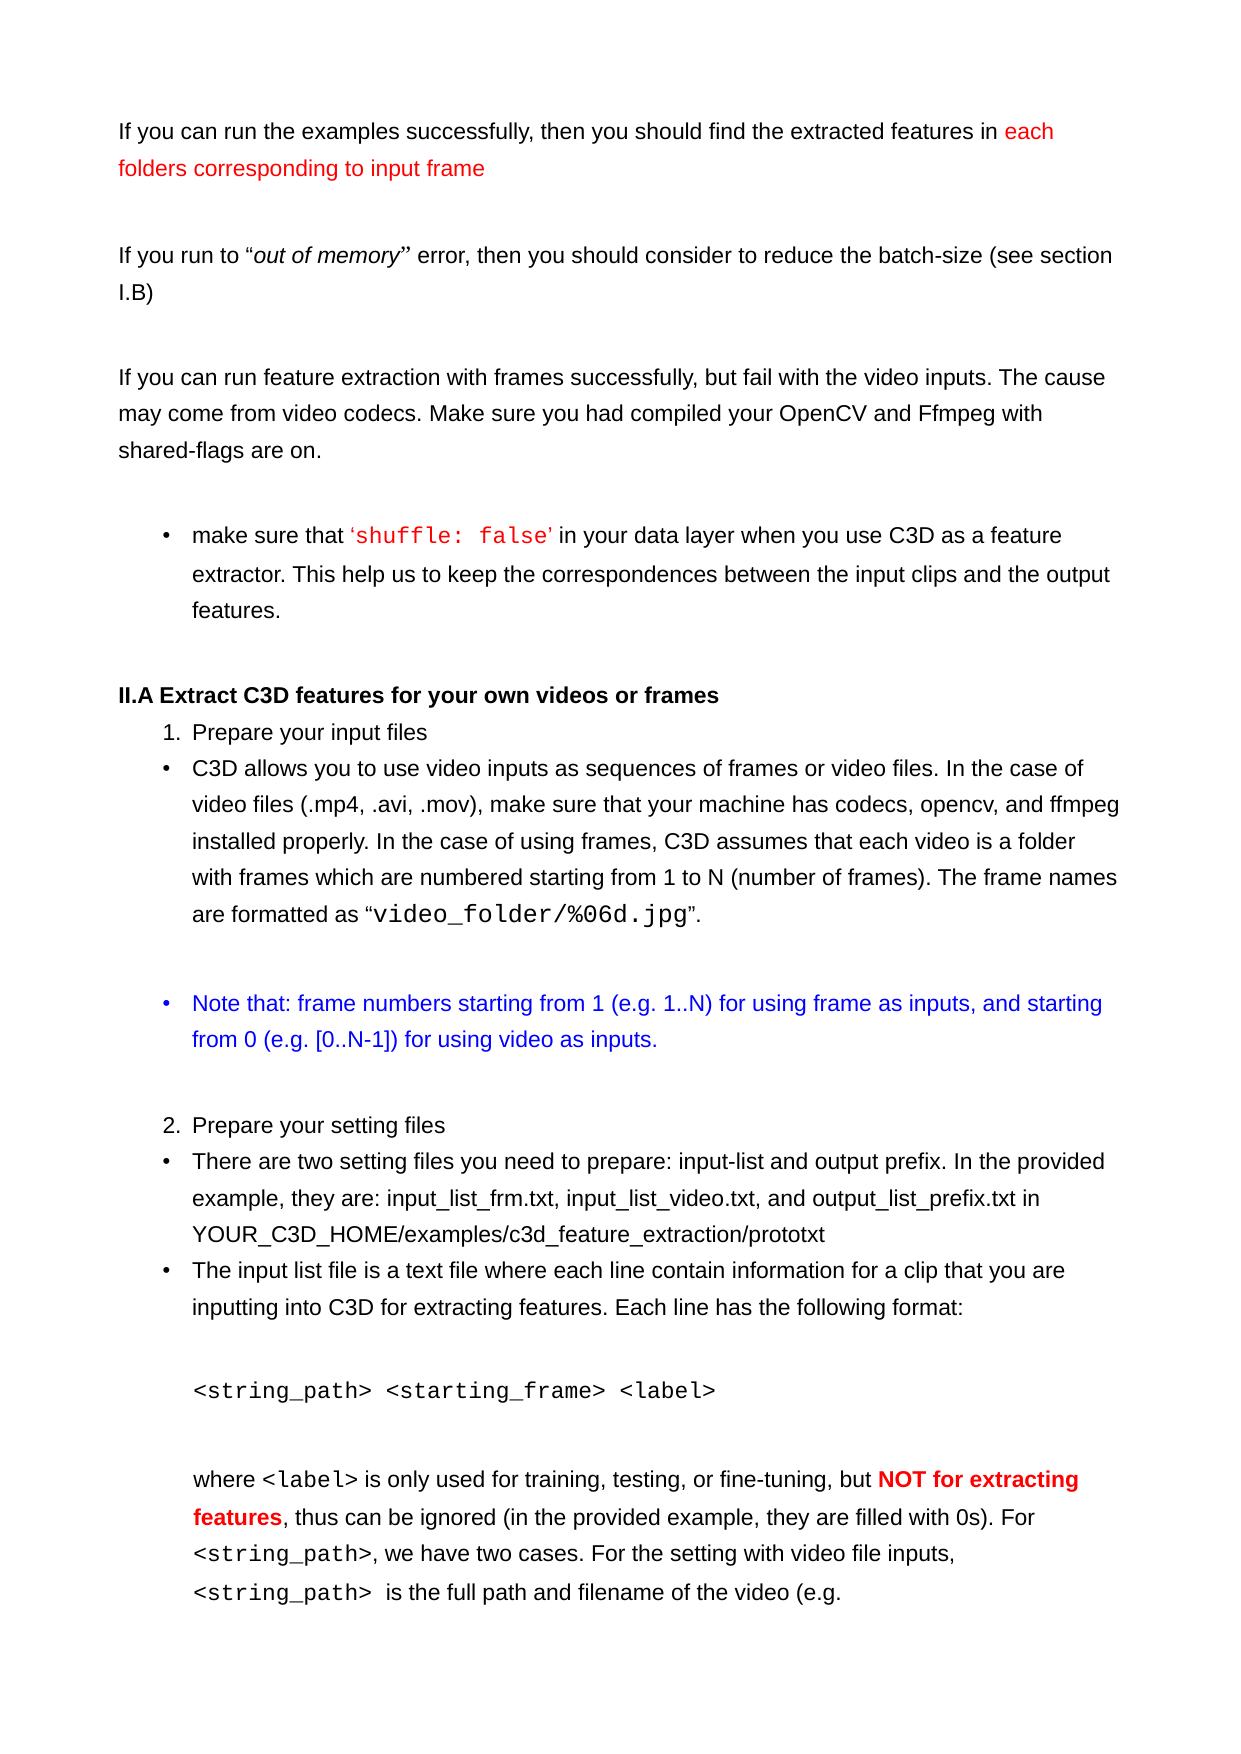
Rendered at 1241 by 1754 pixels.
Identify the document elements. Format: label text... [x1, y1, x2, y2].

list make sure that ‘shuffle: false’ in your data layer when you use C3D as a feature extractor. This help us to keep the correspondences between the input clips and the output features. [162, 522, 1122, 623]
text If you can run the examples successfully, then you should find the extracted features in each folders corresponding to input frame [118, 118, 1122, 181]
list There are two setting files you need to prepare: input-list and output prefix. In the provided example, they are: input_list_frm.txt, input_list_video.txt, and output_list_prefix.txt in YOUR_C3D_HOME/examples/c3d_feature_extraction/prototxt [162, 1148, 1122, 1247]
text If you run to “out of memory” error, then you should consider to reduce the batch-size (see section I.B) [118, 240, 1122, 305]
text <string_path> <starting_frame> <label> [193, 1379, 1122, 1405]
text where <label> is only used for training, testing, or fine-tuning, but NOT for extracting features, thus can be ignored (in the provided example, they are filled with 0s). For <string_path>, we have two cases. For the setting with video file inputs, <string_path> is the full path and filename of the video (e.g. [193, 1464, 1122, 1607]
list Prepare your setting files [162, 1112, 1122, 1138]
list Note that: frame numbers starting from 1 (e.g. 1..N) for using frame as inputs, and starting from 0 (e.g. [0..N-1]) for using video as inputs. [162, 990, 1122, 1053]
list Prepare your input files [162, 719, 1122, 745]
list The input list file is a text file where each line contain information for a clip that you are inputting into C3D for extracting features. Each line has the following format: [162, 1257, 1122, 1320]
text II.A Extract C3D features for your own videos or frames [118, 682, 1122, 709]
text If you can run feature extraction with frames successfully, but fail with the video inputs. The cause may come from video codecs. Make sure you had compiled your OpenCV and Ffmpeg with shared-flags are on. [118, 364, 1122, 463]
list C3D allows you to use video inputs as sequences of frames or video files. In the case of video files (.mp4, .avi, .mov), make sure that your machine has codecs, opencv, and ffmpeg installed properly. In the case of using frames, C3D assumes that each video is a folder with frames which are numbered starting from 1 to N (number of frames). The frame names are formatted as “video_folder/%06d.jpg”. [162, 755, 1122, 930]
